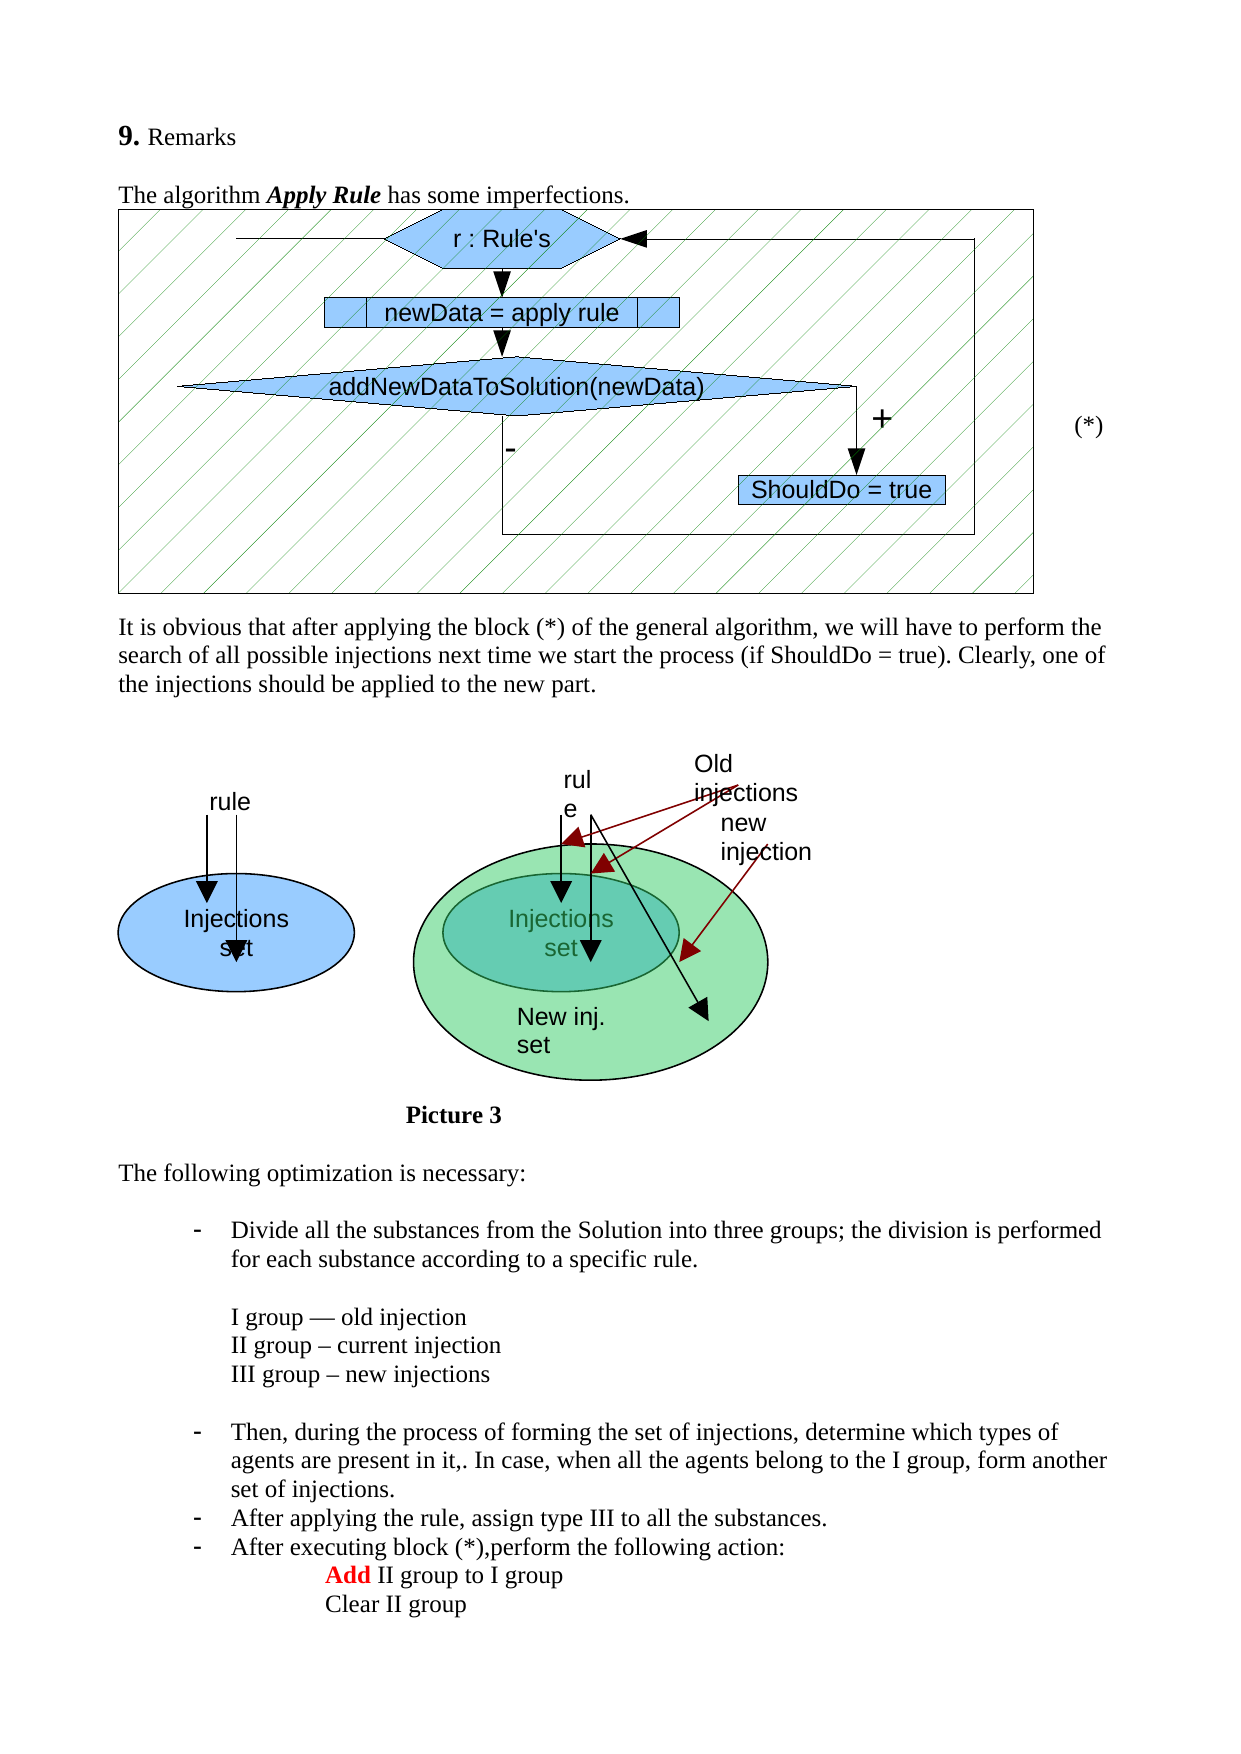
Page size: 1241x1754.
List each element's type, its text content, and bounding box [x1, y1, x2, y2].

text (*) [488, 425, 502, 439]
list Then, during the process of forming the set of injections, determine which types of agents are present in it,. In case, when all the agents belong to the I group, form another set of injections. [193, 1417, 1122, 1503]
text 9. Remarks [118, 118, 1122, 152]
text I group — old injection [231, 1302, 1122, 1330]
text (*) [872, 410, 940, 439]
text II group – current injection [231, 1330, 1122, 1359]
text (*) [402, 410, 469, 439]
text (*) [231, 410, 300, 439]
text (*) [883, 410, 898, 417]
text (*) [1000, 410, 1033, 439]
text (*) [744, 410, 812, 439]
text (*) [360, 410, 428, 439]
text (*) [915, 410, 974, 439]
text (*) [119, 410, 172, 439]
text (*) [530, 410, 599, 439]
text (*) [829, 412, 856, 439]
text (*) [1034, 410, 1122, 439]
list After executing block (*),perform the following action: [193, 1532, 1122, 1560]
text (*) [658, 410, 727, 439]
text (*) [957, 422, 974, 439]
text (*) [975, 410, 1026, 439]
text Add II group to I group [231, 1560, 1122, 1589]
text The following optimization is necessary: [118, 1158, 1122, 1187]
list Divide all the substances from the Solution into three groups; the division is performed for each substance according to a specific rule. [193, 1215, 1122, 1273]
text (*) [274, 410, 343, 439]
text (*) [189, 410, 257, 439]
text (*) [445, 413, 507, 439]
text (*) [701, 410, 770, 439]
list After applying the rule, assign type III to all the substances. [193, 1503, 1122, 1532]
text (*) [573, 410, 641, 439]
text Picture 3 [118, 1100, 1122, 1129]
text (*) [857, 410, 881, 439]
text III group – new injections [231, 1359, 1122, 1388]
text The algorithm Apply Rule has some imperfections. [118, 180, 1122, 209]
text Clear II group [231, 1589, 1122, 1618]
text (*) [975, 410, 983, 418]
text (*) [616, 410, 684, 439]
text It is obvious that after applying the block (*) of the general algorithm, we will have to perform the search of all possible injections next time we start the process (if ShouldDo = true). Clearly, one of the injections should be applied to the new part. [118, 612, 1122, 698]
text (*) [317, 410, 385, 439]
text (*) [119, 410, 129, 420]
text (*) [787, 410, 855, 439]
text (*) [146, 410, 214, 439]
text (*) [503, 413, 553, 439]
